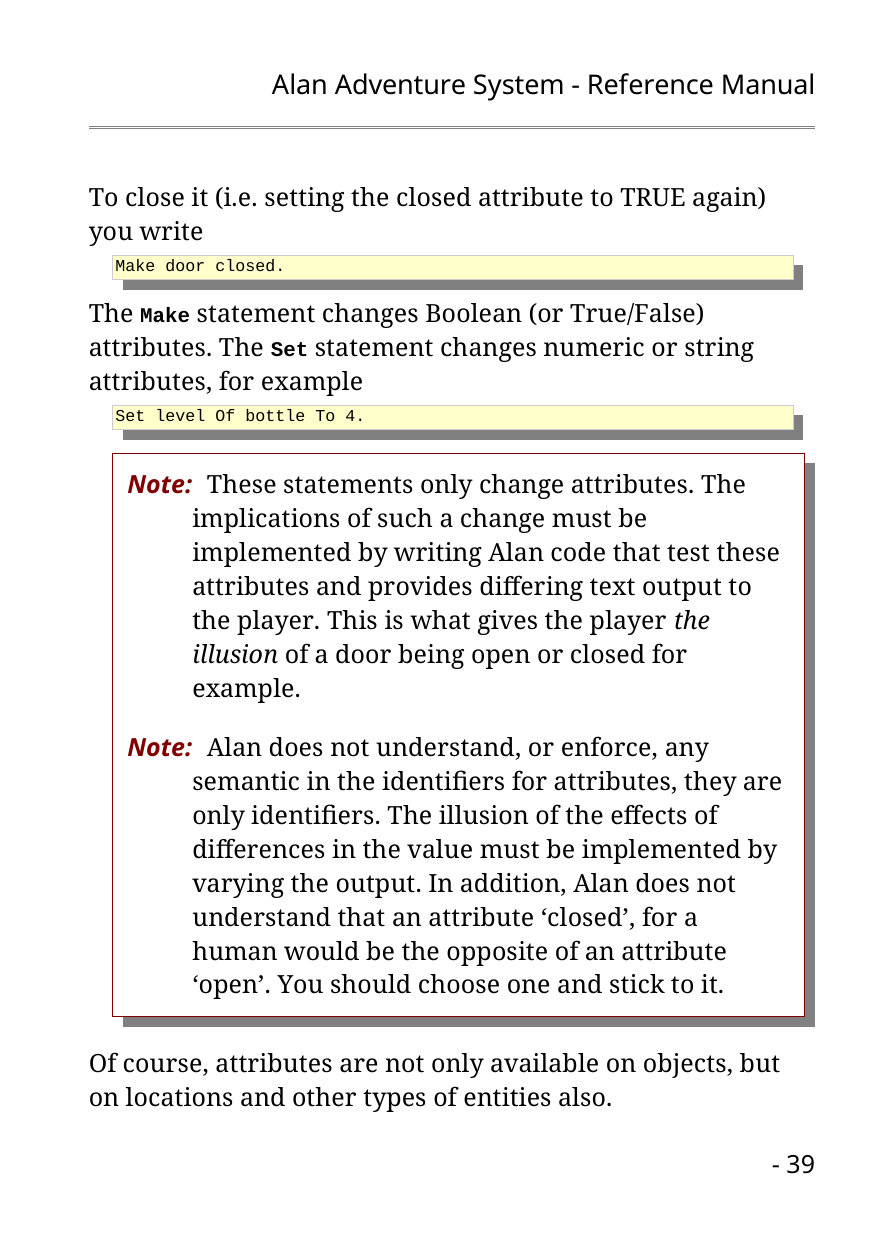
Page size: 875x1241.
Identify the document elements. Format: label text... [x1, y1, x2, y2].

text Of course, attributes are not only available on objects, but on locations and other types of entities also. [88, 1046, 815, 1114]
list Alan does not understand, or enforce, any semantic in the identifiers for attributes, they are only identifiers. The illusion of the effects of differences in the value must be implemented by varying the output. In addition, Alan does not understand that an attribute ‘closed’, for a human would be the opposite of an attribute ‘open’. You should choose one and stick to it. [113, 715, 804, 1016]
text The Make statement changes Boolean (or True/False) attributes. The Set statement changes numeric or string attributes, for example [88, 296, 815, 398]
text Set level Of bottle To 4. [113, 406, 793, 429]
list These statements only change attributes. The implications of such a change must be implemented by writing Alan code that test these attributes and provides differing text output to the player. This is what gives the player the illusion of a door being open or closed for example. [113, 454, 804, 705]
text Make door closed. [113, 256, 793, 279]
text To close it (i.e. setting the closed attribute to TRUE again) you write [88, 180, 815, 248]
